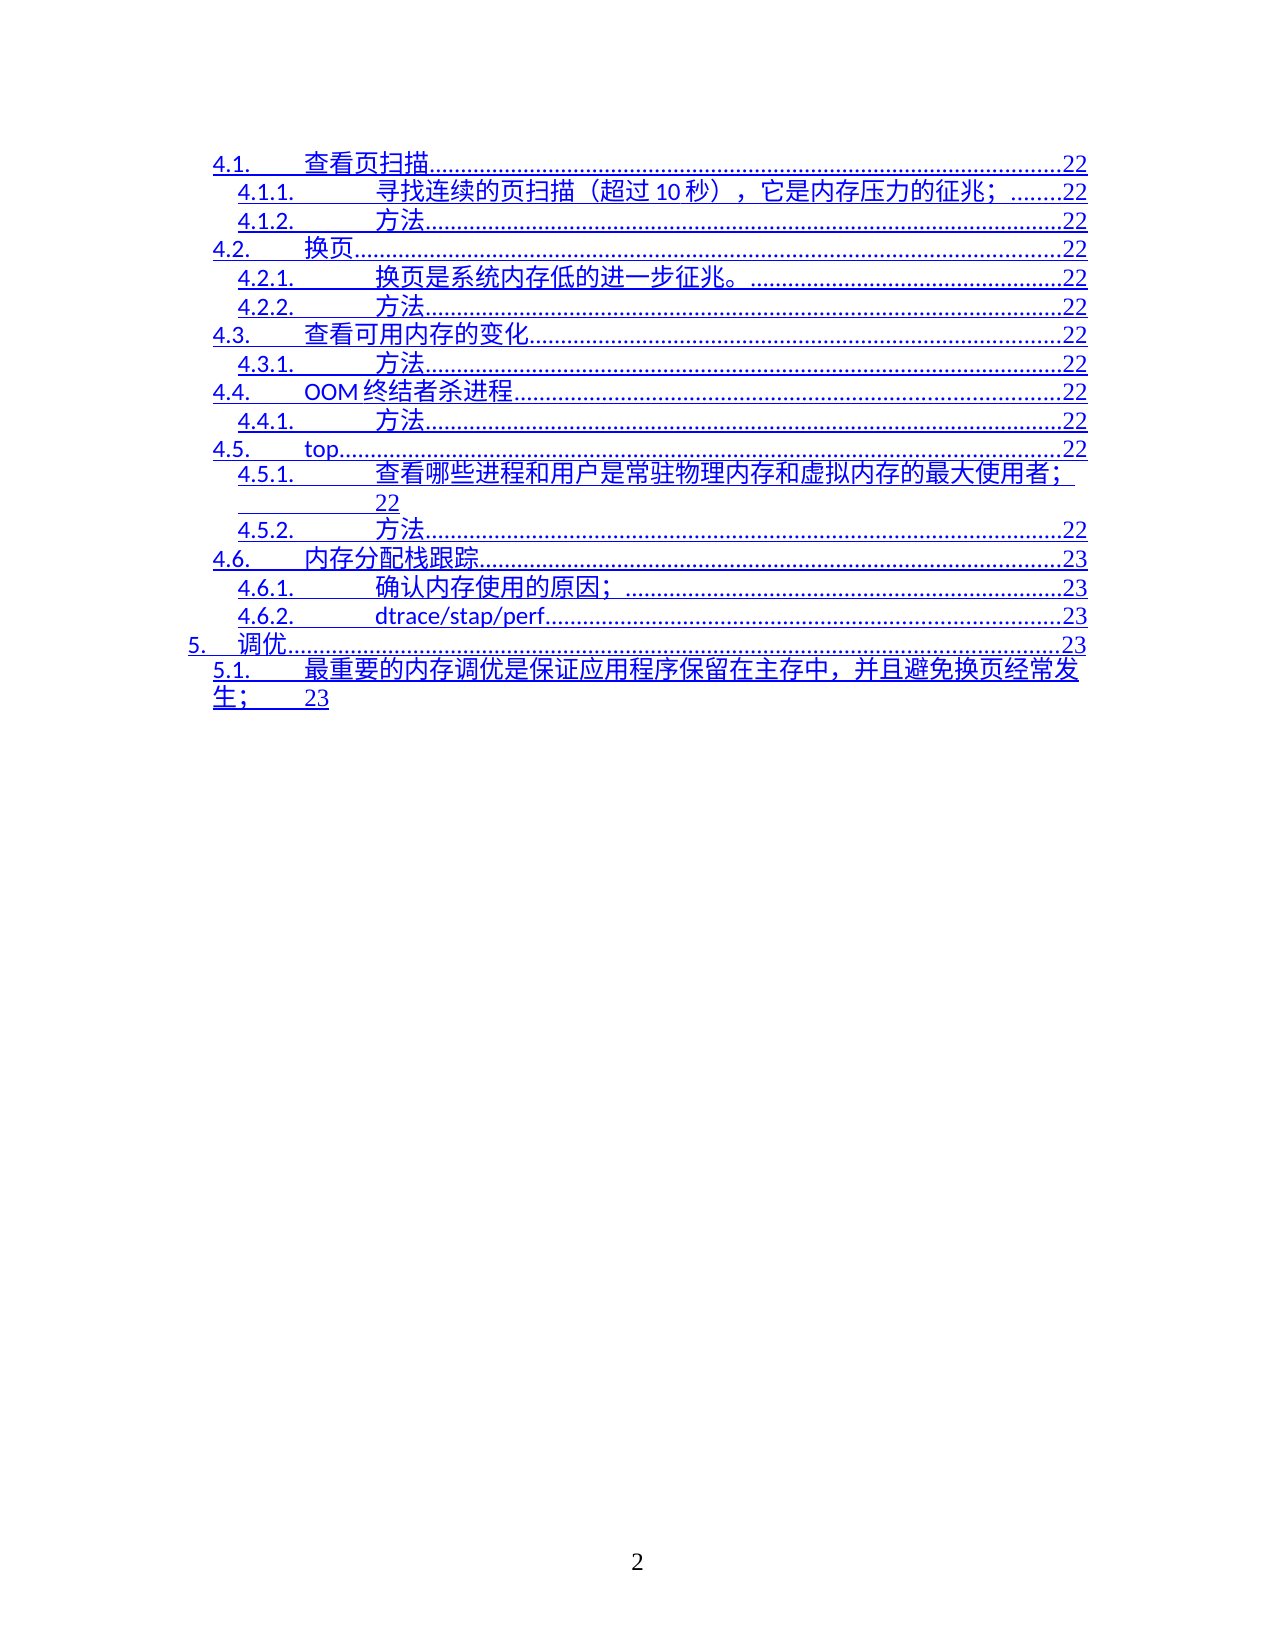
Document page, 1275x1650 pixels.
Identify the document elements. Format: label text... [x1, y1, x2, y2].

text 5.1. 最重要的内存调优是保证应用程序保留在主存中，并且避免换页经常发生； 34 [736, 659, 788, 680]
text 4.6. 内存分配栈跟踪 33 [212, 570, 1087, 574]
text 5.1. 最重要的内存调优是保证应用程序保留在主存中，并且避免换页经常发生； 34 [488, 659, 535, 680]
text 4.6.2. dtrace/stap/perf 33 [237, 602, 1087, 627]
text 4.5.1. 查看哪些进程和用户是常驻物理内存和虚拟内存的最大使用者； 33 [237, 464, 1087, 517]
text 4.1.2. 方法 32 [237, 232, 1087, 236]
text 4.3. 查看可用内存的变化 33 [212, 321, 1087, 346]
text 4.1. 查看页扫描 32 [212, 150, 1087, 174]
text 5.1. 最重要的内存调优是保证应用程序保留在主存中，并且避免换页经常发生； 34 [212, 659, 364, 680]
text 4.2. 换页 32 [212, 236, 1087, 260]
text 5.1. 最重要的内存调优是保证应用程序保留在主存中，并且避免换页经常发生； 34 [872, 659, 939, 680]
text 5.1. 最重要的内存调优是保证应用程序保留在主存中，并且避免换页经常发生； 34 [817, 659, 862, 680]
text 4.2.2. 方法 32 [237, 293, 1087, 317]
text 4.4.1. 方法 33 [237, 407, 1087, 431]
text 5. 调优 33 [246, 635, 258, 655]
text 4.6.1. 确认内存使用的原因； 33 [237, 574, 1087, 598]
text 5.1. 最重要的内存调优是保证应用程序保留在主存中，并且避免换页经常发生； 34 [212, 659, 1087, 713]
text 5.1. 最重要的内存调优是保证应用程序保留在主存中，并且避免换页经常发生； 34 [971, 659, 1067, 680]
text 4.4. OOM终结者杀进程 33 [212, 378, 1087, 403]
text 5.1. 最重要的内存调优是保证应用程序保留在主存中，并且避免换页经常发生； 34 [546, 659, 592, 680]
text 4.1.1. 寻找连续的页扫描（超过10秒），它是内存压力的征兆； 32 [237, 178, 1087, 203]
text 4.3.1. 方法 33 [237, 350, 1087, 374]
text 4.1.2. 方法 32 [237, 207, 1087, 231]
text 4.2.1. 换页是系统内存低的进一步征兆。 32 [237, 289, 1087, 293]
text 4.2.1. 换页是系统内存低的进一步征兆。 32 [237, 264, 1087, 288]
text 4.5. top 33 [212, 435, 1087, 460]
text 5. 调优 33 [187, 631, 1087, 659]
text 4.6. 内存分配栈跟踪 33 [212, 545, 1087, 569]
text 4.5.2. 方法 33 [237, 517, 1087, 541]
